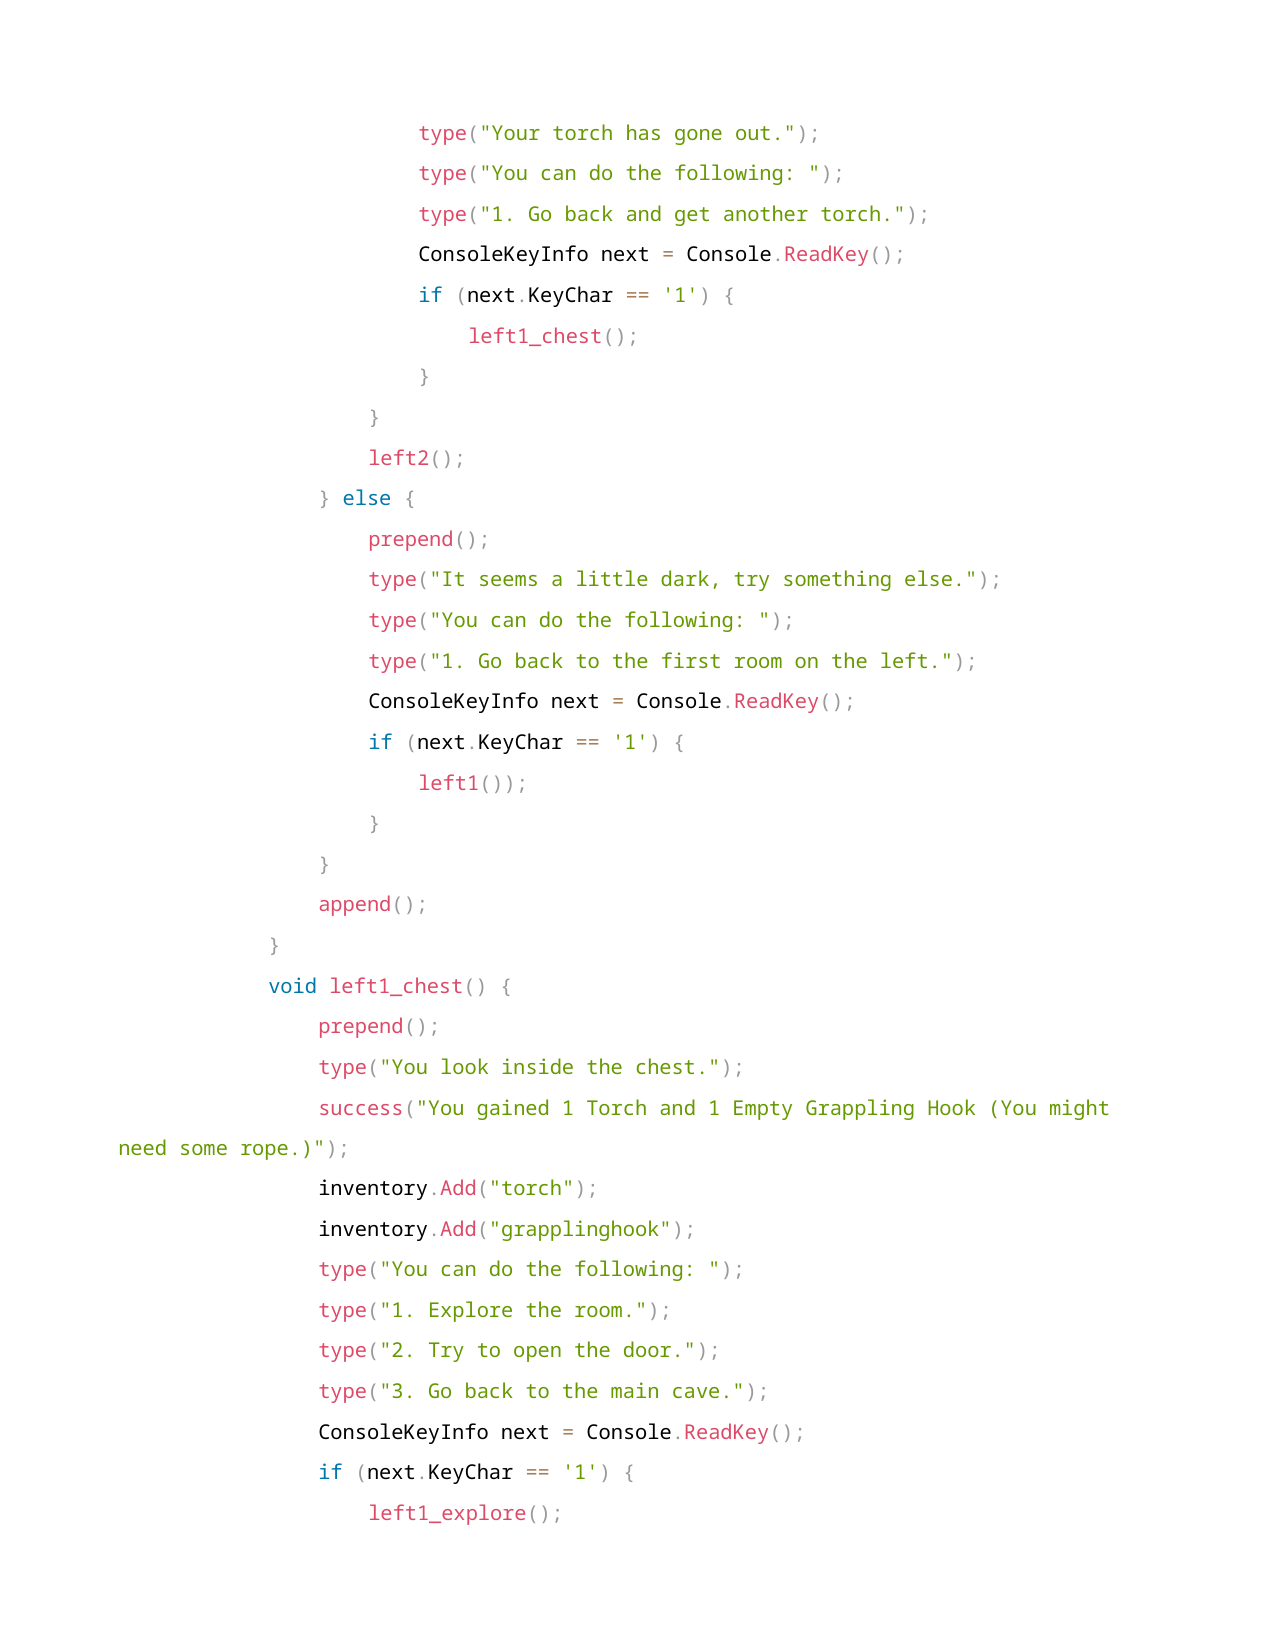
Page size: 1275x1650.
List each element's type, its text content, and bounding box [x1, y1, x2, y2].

text } else { [118, 484, 1157, 512]
text type("1. Go back and get another torch."); [118, 199, 1157, 227]
text ConsoleKeyInfo next = Console.ReadKey(); [118, 240, 1157, 268]
text type("You look inside the chest."); [118, 1052, 1157, 1081]
text } [118, 402, 1157, 431]
text type("It seems a little dark, try something else."); [118, 565, 1157, 593]
text if (next.KeyChar == '1') { [118, 1458, 1157, 1486]
text inventory.Add("grapplinghook"); [118, 1214, 1157, 1242]
text inventory.Add("torch"); [118, 1174, 1157, 1202]
text } [118, 362, 1157, 390]
text left1_chest(); [118, 321, 1157, 349]
text type("You can do the following: "); [118, 159, 1157, 187]
text type("You can do the following: "); [118, 1255, 1157, 1283]
text ConsoleKeyInfo next = Console.ReadKey(); [118, 1417, 1157, 1445]
text if (next.KeyChar == '1') { [118, 281, 1157, 309]
text } [118, 849, 1157, 877]
text type("You can do the following: "); [118, 606, 1157, 634]
text left2(); [118, 443, 1157, 471]
text type("Your torch has gone out."); [118, 118, 1157, 146]
text } [118, 931, 1157, 959]
text } [118, 809, 1157, 837]
text type("1. Go back to the first room on the left."); [118, 646, 1157, 674]
text prepend(); [118, 1012, 1157, 1040]
text type("1. Explore the room."); [118, 1296, 1157, 1323]
text append(); [118, 890, 1157, 918]
text if (next.KeyChar == '1') { [118, 727, 1157, 756]
text type("3. Go back to the main cave."); [118, 1377, 1157, 1405]
text left1()); [118, 768, 1157, 796]
text success("You gained 1 Torch and 1 Empty Grappling Hook (You might need some rope.)"); [118, 1093, 1157, 1161]
text prepend(); [118, 524, 1157, 552]
text left1_explore(); [118, 1499, 1157, 1527]
text ConsoleKeyInfo next = Console.ReadKey(); [118, 687, 1157, 715]
text void left1_chest() { [118, 971, 1157, 999]
text type("2. Try to open the door."); [118, 1336, 1157, 1364]
